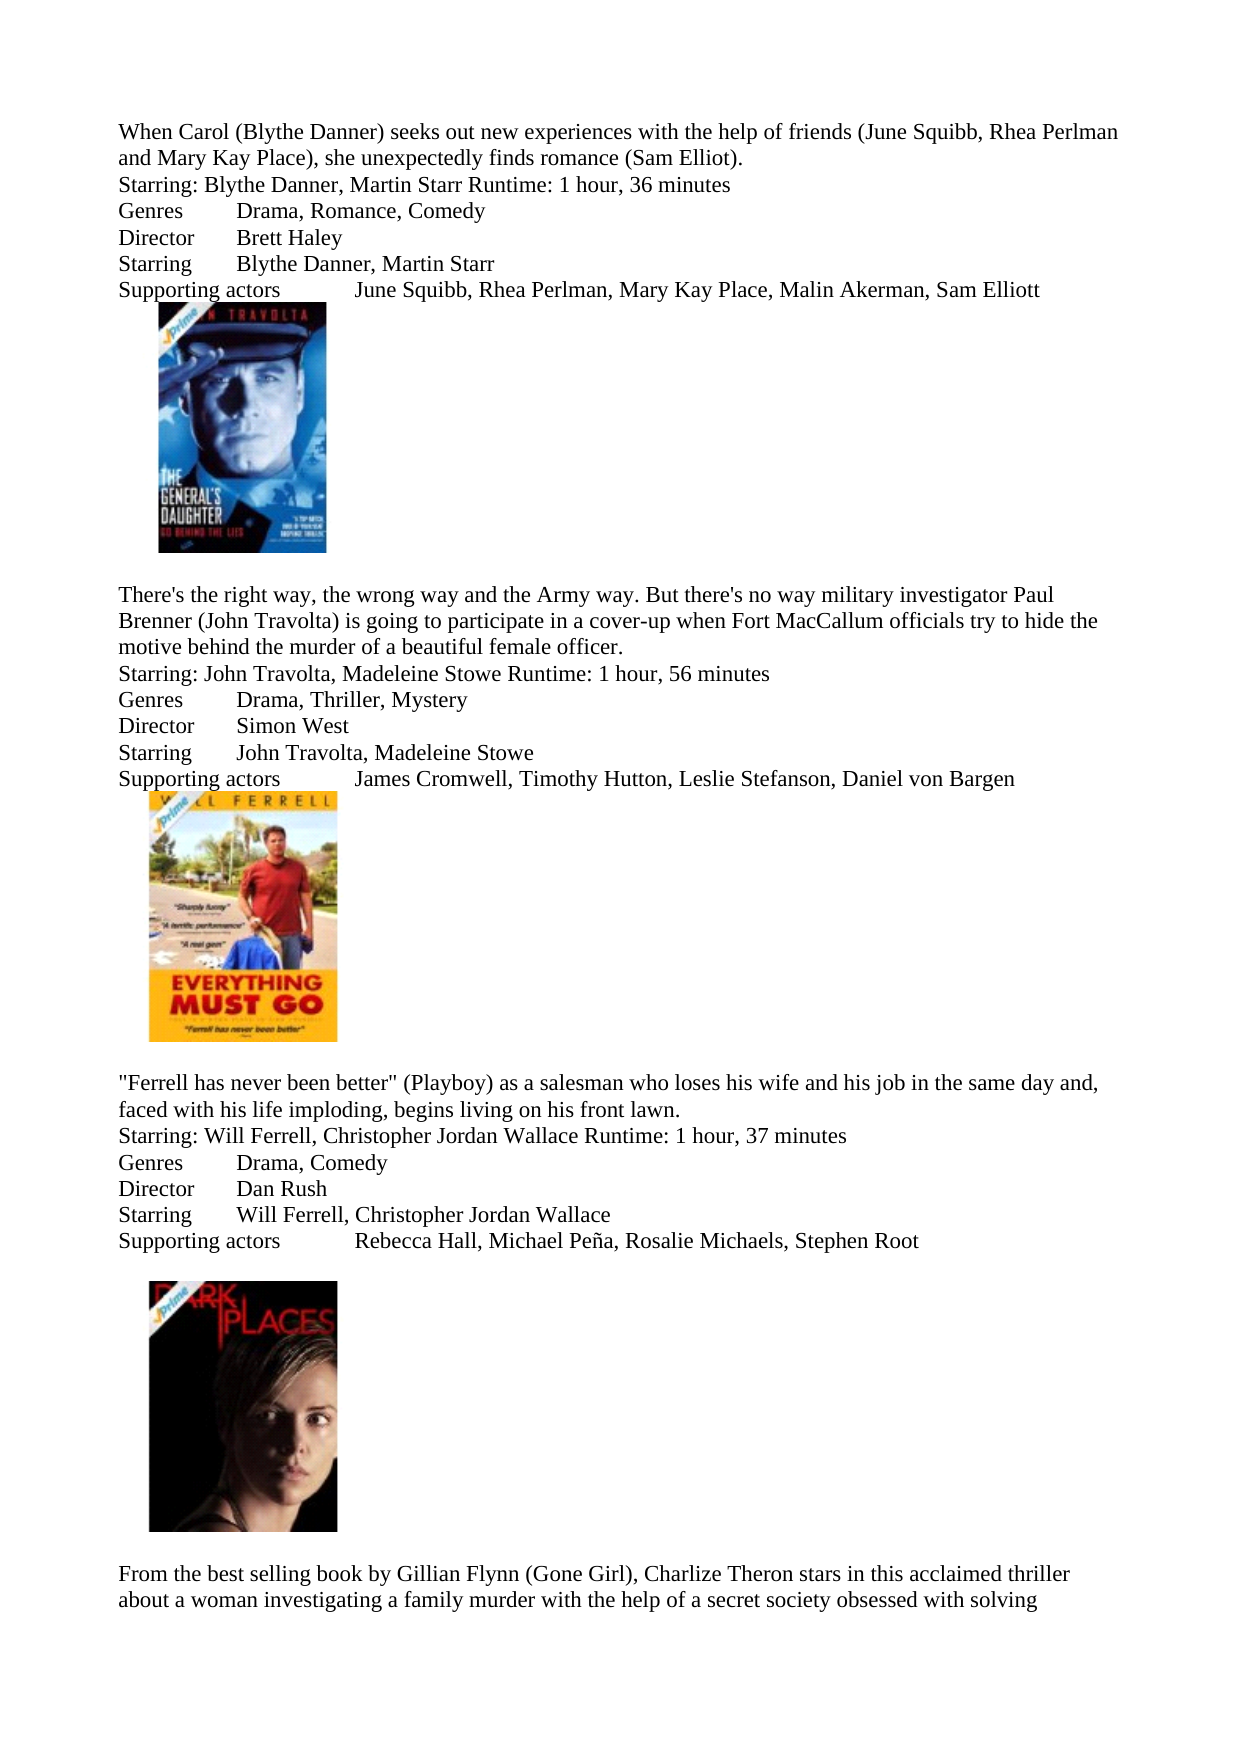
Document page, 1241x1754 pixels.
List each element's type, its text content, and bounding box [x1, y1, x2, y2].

text Starring: John Travolta, Madeleine Stowe Runtime: 1 hour, 56 minutes [118, 660, 1122, 686]
text Starring Will Ferrell, Christopher Jordan Wallace [118, 1201, 1122, 1228]
text From the best selling book by Gillian Flynn (Gone Girl), Charlize Theron stars in this acclaimed thriller about a woman investigating a family murder with the help of a secret society obsessed with solving [118, 1560, 1122, 1613]
text Genres Drama, Thriller, Mystery [118, 686, 1122, 712]
text Director Brett Haley [118, 223, 1122, 250]
text There's the right way, the wrong way and the Army way. But there's no way military investigator Paul Brenner (John Travolta) is going to participate in a cover-up when Fort MacCallum officials try to hide the motive behind the murder of a beautiful female officer. [118, 581, 1122, 660]
text Director Dan Rush [118, 1175, 1122, 1201]
text Director Simon West [118, 712, 1122, 739]
text Genres Drama, Comedy [118, 1148, 1122, 1175]
text "Ferrell has never been better" (Playboy) as a salesman who loses his wife and his job in the same day and, faced with his life imploding, begins living on his front lawn. [118, 1069, 1122, 1122]
text Genres Drama, Romance, Comedy [118, 197, 1122, 223]
text Starring Blythe Danner, Martin Starr [118, 250, 1122, 276]
text Starring John Travolta, Madeleine Stowe [118, 739, 1122, 765]
text Starring: Will Ferrell, Christopher Jordan Wallace Runtime: 1 hour, 37 minutes [118, 1122, 1122, 1148]
text Supporting actors Rebecca Hall, Michael Peña, Rosalie Michaels, Stephen Root [118, 1228, 1122, 1254]
text Supporting actors James Cromwell, Timothy Hutton, Leslie Stefanson, Daniel von Bargen [118, 765, 1122, 791]
text When Carol (Blythe Danner) seeks out new experiences with the help of friends (June Squibb, Rhea Perlman and Mary Kay Place), she unexpectedly finds romance (Sam Elliot). [118, 118, 1122, 171]
text Starring: Blythe Danner, Martin Starr Runtime: 1 hour, 36 minutes [118, 171, 1122, 197]
text Supporting actors June Squibb, Rhea Perlman, Mary Kay Place, Malin Akerman, Sam Elliott [118, 276, 1122, 303]
